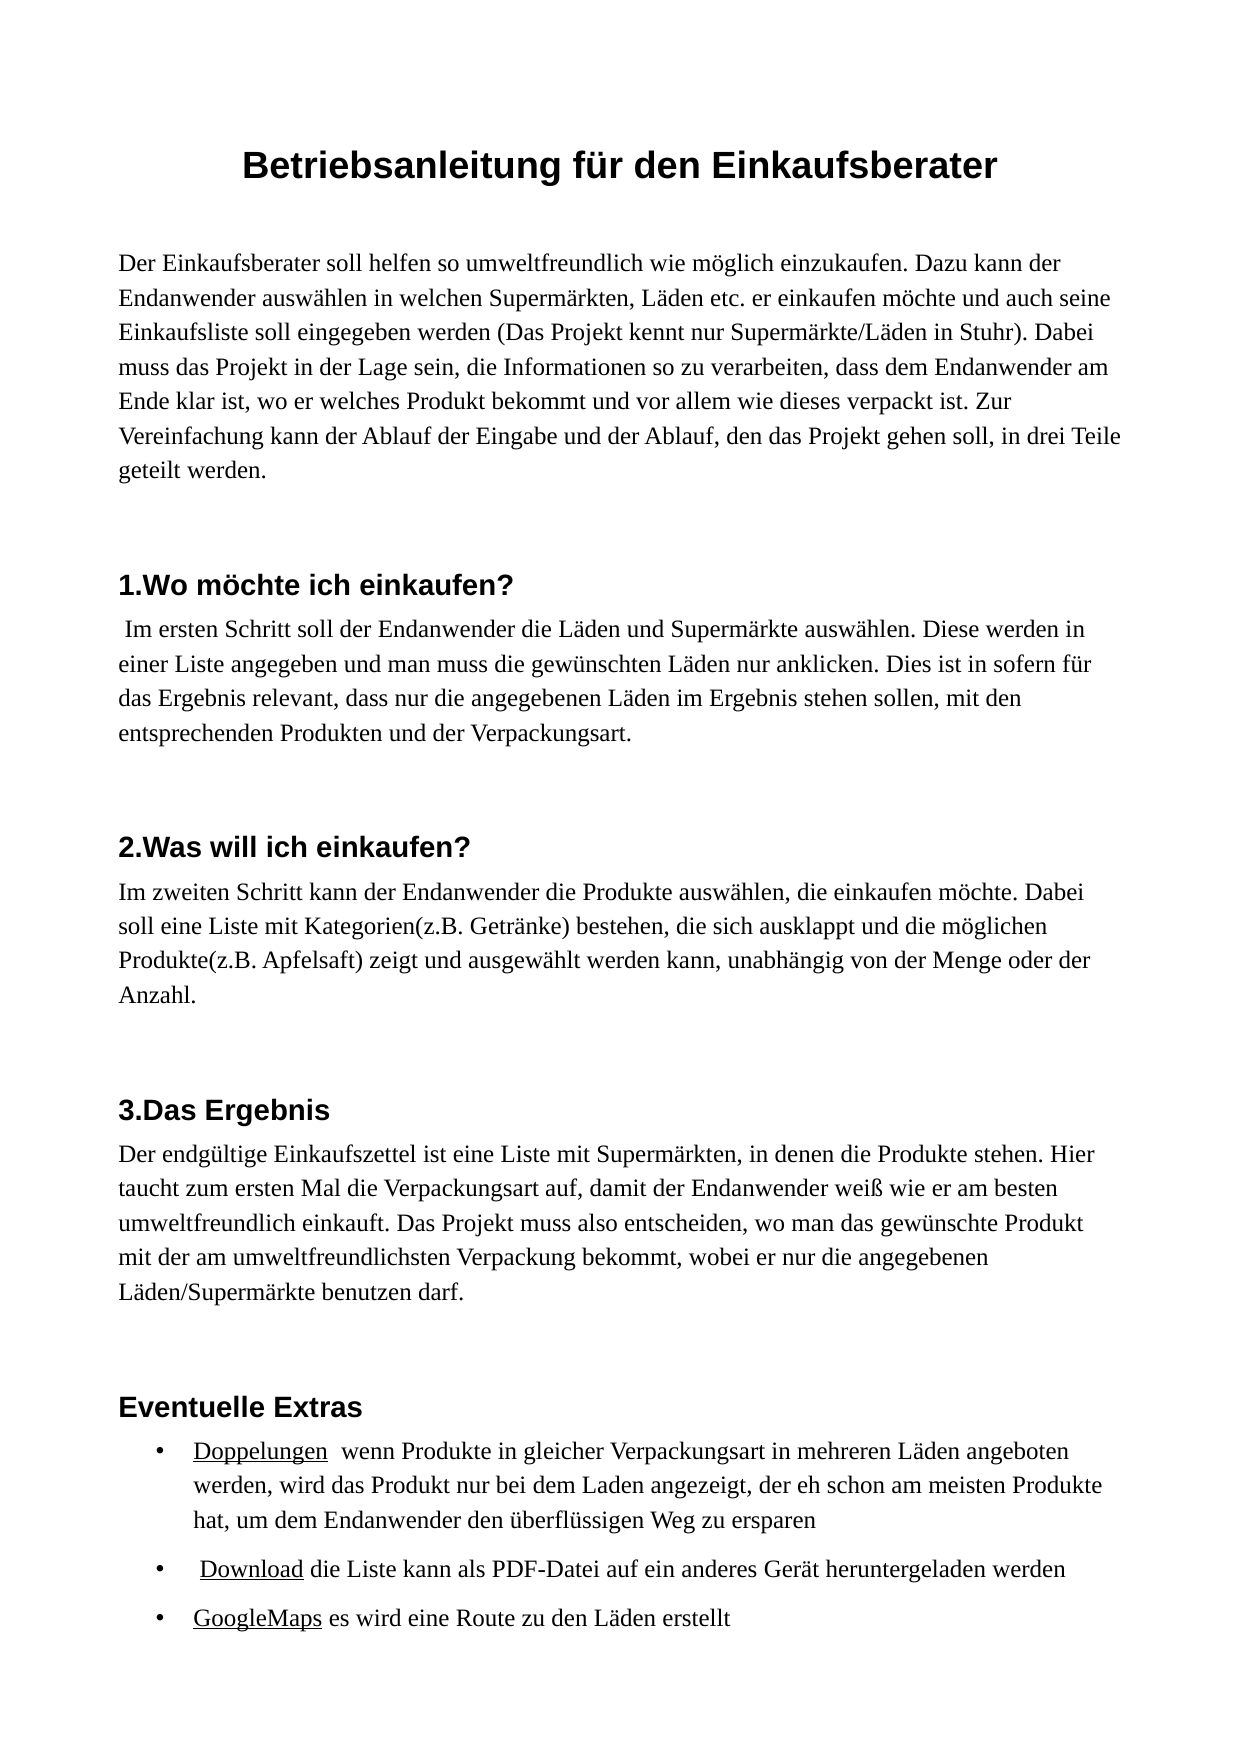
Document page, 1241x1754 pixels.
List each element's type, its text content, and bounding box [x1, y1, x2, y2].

subtitle 1.Wo möchte ich einkaufen? [118, 568, 1122, 602]
subtitle 3.Das Ergebnis [118, 1093, 1122, 1126]
subtitle Eventuelle Extras [118, 1389, 1122, 1423]
subtitle 2.Was will ich einkaufen? [118, 830, 1122, 864]
text Im ersten Schritt soll der Endanwender die Läden und Supermärkte auswählen. Diese werden in einer Liste angegeben und man muss die gewünschten Läden nur anklicken. Dies ist in sofern für das Ergebnis relevant, dass nur die angegebenen Läden im Ergebnis stehen sollen, mit den entsprechenden Produkten und der Verpackungsart. [118, 614, 1122, 746]
subtitle Betriebsanleitung für den Einkaufsberater [118, 143, 1122, 187]
text Der endgültige Einkaufszettel ist eine Liste mit Supermärkten, in denen die Produkte stehen. Hier taucht zum ersten Mal die Verpackungsart auf, damit der Endanwender weiß wie er am besten umweltfreundlich einkauft. Das Projekt muss also entscheiden, wo man das gewünschte Produkt mit der am umweltfreundlichsten Verpackung bekommt, wobei er nur die angegebenen Läden/Supermärkte benutzen darf. [118, 1139, 1122, 1306]
list Download die Liste kann als PDF-Datei auf ein anderes Gerät heruntergeladen werden [156, 1554, 1122, 1583]
list Doppelungen wenn Produkte in gleicher Verpackungsart in mehreren Läden angeboten werden, wird das Produkt nur bei dem Laden angezeigt, der eh schon am meisten Produkte hat, um dem Endanwender den überflüssigen Weg zu ersparen [156, 1436, 1122, 1533]
text Im zweiten Schritt kann der Endanwender die Produkte auswählen, die einkaufen möchte. Dabei soll eine Liste mit Kategorien(z.B. Getränke) bestehen, die sich ausklappt und die möglichen Produkte(z.B. Apfelsaft) zeigt und ausgewählt werden kann, unabhängig von der Menge oder der Anzahl. [118, 877, 1122, 1009]
text Der Einkaufsberater soll helfen so umweltfreundlich wie möglich einzukaufen. Dazu kann der Endanwender auswählen in welchen Supermärkten, Läden etc. er einkaufen möchte und auch seine Einkaufsliste soll eingegeben werden (Das Projekt kennt nur Supermärkte/Läden in Stuhr). Dabei muss das Projekt in der Lage sein, die Informationen so zu verarbeiten, dass dem Endanwender am Ende klar ist, wo er welches Produkt bekommt und vor allem wie dieses verpackt ist. Zur Vereinfachung kann der Ablauf der Eingabe und der Ablauf, den das Projekt gehen soll, in drei Teile geteilt werden. [118, 248, 1122, 484]
list GoogleMaps es wird eine Route zu den Läden erstellt [156, 1603, 1122, 1632]
